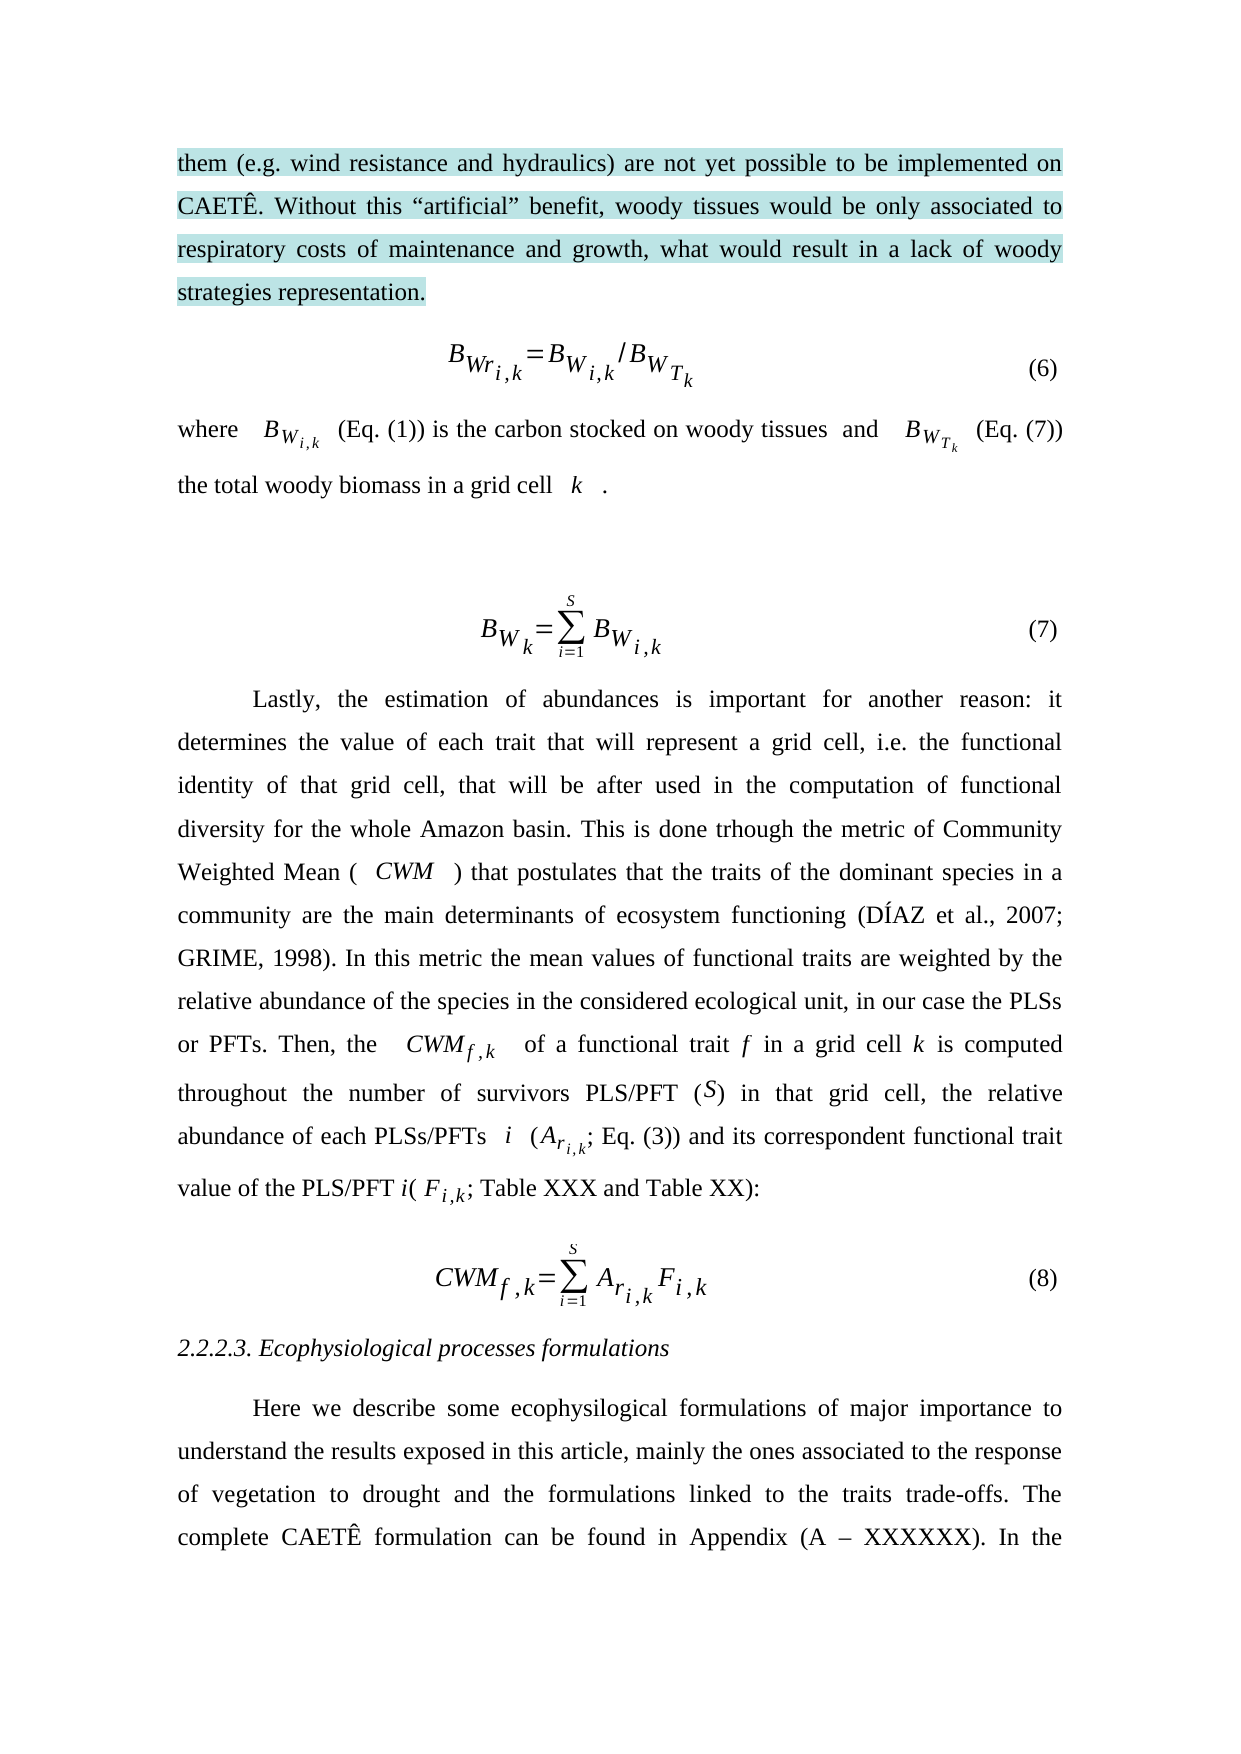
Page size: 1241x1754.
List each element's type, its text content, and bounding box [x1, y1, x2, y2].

text where (Eq. (1)) is the carbon stocked on woody tissues and (Eq. (7)) the total woody biomass in a grid cell. [177, 414, 1063, 499]
table_header (6) [965, 337, 1063, 414]
text them (e.g. wind resistance and hydraulics) are not yet possible to be implemented on CAETÊ. Without this “artificial” benefit, woody tissues would be only associated to respiratory costs of maintenance and growth, what would result in a lack of woody strategies representation. [177, 148, 1063, 306]
table_header [177, 590, 964, 684]
table_header (7) [965, 590, 1063, 684]
text 2.2.2.3. Ecophysiological processes formulations [177, 1333, 1063, 1362]
text Lastly, the estimation of abundances is important for another reason: it determines the value of each trait that will represent a grid cell, i.e. the functional identity of that grid cell, that will be after used in the computation of functional diversity for the whole Amazon basin. This is done trhough the metric of Community Weighted Mean () that postulates that the traits of the dominant species in a community are the main determinants of ecosystem functioning (DÍAZ et al., 2007; GRIME, 1998)⁠. In this metric the mean values of functional traits are weighted by the relative abundance of the species in the considered ecological unit, in our case the PLSs or PFTs. Then, the of a functional trait in a grid cell is computed throughout the number of survivors PLS/PFT () in that grid cell, the relative abundance of each PLSs/PFTs(; Eq. (3)) and its correspondent functional trait value of the PLS/PFT ( ; Table XXX and Table XX): [177, 684, 1063, 1207]
table_header (8) [965, 1238, 1063, 1333]
table_header [177, 337, 964, 414]
text Here we describe some ecophysilogical formulations of major importance to understand the results exposed in this article, mainly the ones associated to the response of vegetation to drought and the formulations linked to the traits trade-offs. The complete CAETÊ formulation can be found in Appendix (A – XXXXXX). In the [177, 1393, 1063, 1551]
table_header [177, 1238, 964, 1333]
